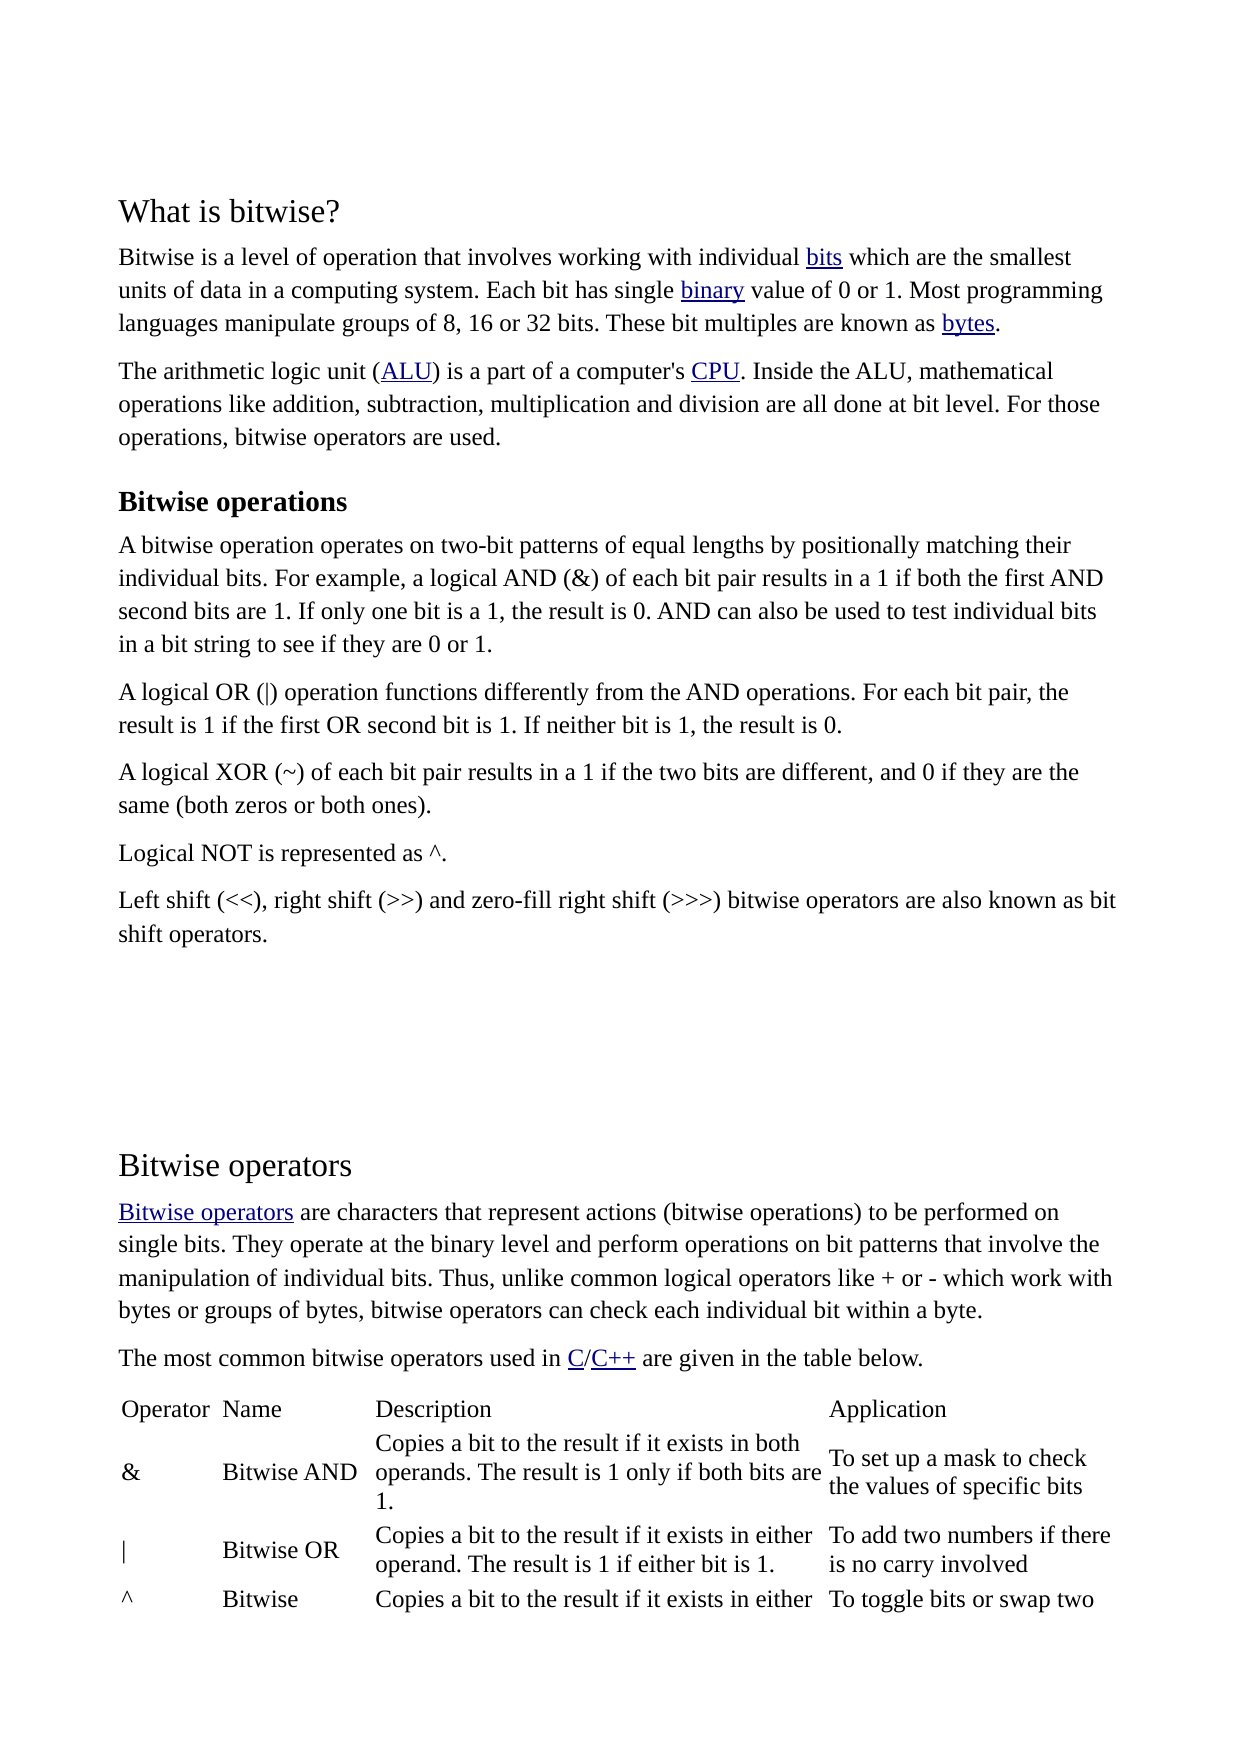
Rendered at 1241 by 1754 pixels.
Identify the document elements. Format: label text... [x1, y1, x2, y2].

table_cell Bitwise [219, 1581, 372, 1615]
table_cell To add two numbers if there is no carry involved [826, 1518, 1122, 1581]
subtitle Bitwise operations [118, 484, 1122, 518]
table_cell & [118, 1425, 219, 1517]
table_cell | [118, 1518, 219, 1581]
table_header Application [826, 1391, 1122, 1425]
table_header Operator [118, 1391, 219, 1425]
table_cell Copies a bit to the result if it exists in either [372, 1581, 826, 1615]
table_cell Copies a bit to the result if it exists in both operands. The result is 1 only if both bits are 1. [372, 1425, 826, 1517]
text Bitwise is a level of operation that involves working with individual bits which are the smallest units of data in a computing system. Each bit has single binary value of 0 or 1. Most programming languages manipulate groups of 8, 16 or 32 bits. These bit multiples are known as bytes. [118, 242, 1122, 337]
table_header Name [219, 1391, 372, 1425]
text Bitwise operators are characters that represent actions (bitwise operations) to be performed on single bits. They operate at the binary level and perform operations on bit patterns that involve the manipulation of individual bits. Thus, unlike common logical operators like + or - which work with bytes or groups of bytes, bitwise operators can check each individual bit within a byte. [118, 1197, 1122, 1324]
text A logical OR (|) operation functions differently from the AND operations. For each bit pair, the result is 1 if the first OR second bit is 1. If neither bit is 1, the result is 0. [118, 677, 1122, 738]
text Logical NOT is represented as ^. [118, 838, 1122, 867]
subtitle What is bitwise? [118, 191, 1122, 230]
text Left shift (<<), right shift (>>) and zero-fill right shift (>>>) bitwise operators are also known as bit shift operators. [118, 886, 1122, 947]
table_cell ^ [118, 1581, 219, 1615]
table_cell To set up a mask to check the values of specific bits [826, 1425, 1122, 1517]
subtitle Bitwise operators [118, 1146, 1122, 1184]
table_cell Bitwise AND [219, 1425, 372, 1517]
text The most common bitwise operators used in C/C++ are given in the table below. [118, 1343, 1122, 1372]
text A logical XOR (~) of each bit pair results in a 1 if the two bits are different, and 0 if they are the same (both zeros or both ones). [118, 757, 1122, 819]
table_cell Copies a bit to the result if it exists in either operand. The result is 1 if either bit is 1. [372, 1518, 826, 1581]
table_cell Bitwise OR [219, 1518, 372, 1581]
text The arithmetic logic unit (ALU) is a part of a computer's CPU. Inside the ALU, mathematical operations like addition, subtraction, multiplication and division are all done at bit level. For those operations, bitwise operators are used. [118, 356, 1122, 451]
table_cell To toggle bits or swap two [826, 1581, 1122, 1615]
table_header Description [372, 1391, 826, 1425]
text A bitwise operation operates on two-bit patterns of equal lengths by positionally matching their individual bits. For example, a logical AND (&) of each bit pair results in a 1 if both the first AND second bits are 1. If only one bit is a 1, the result is 0. AND can also be used to test individual bits in a bit string to see if they are 0 or 1. [118, 530, 1122, 658]
